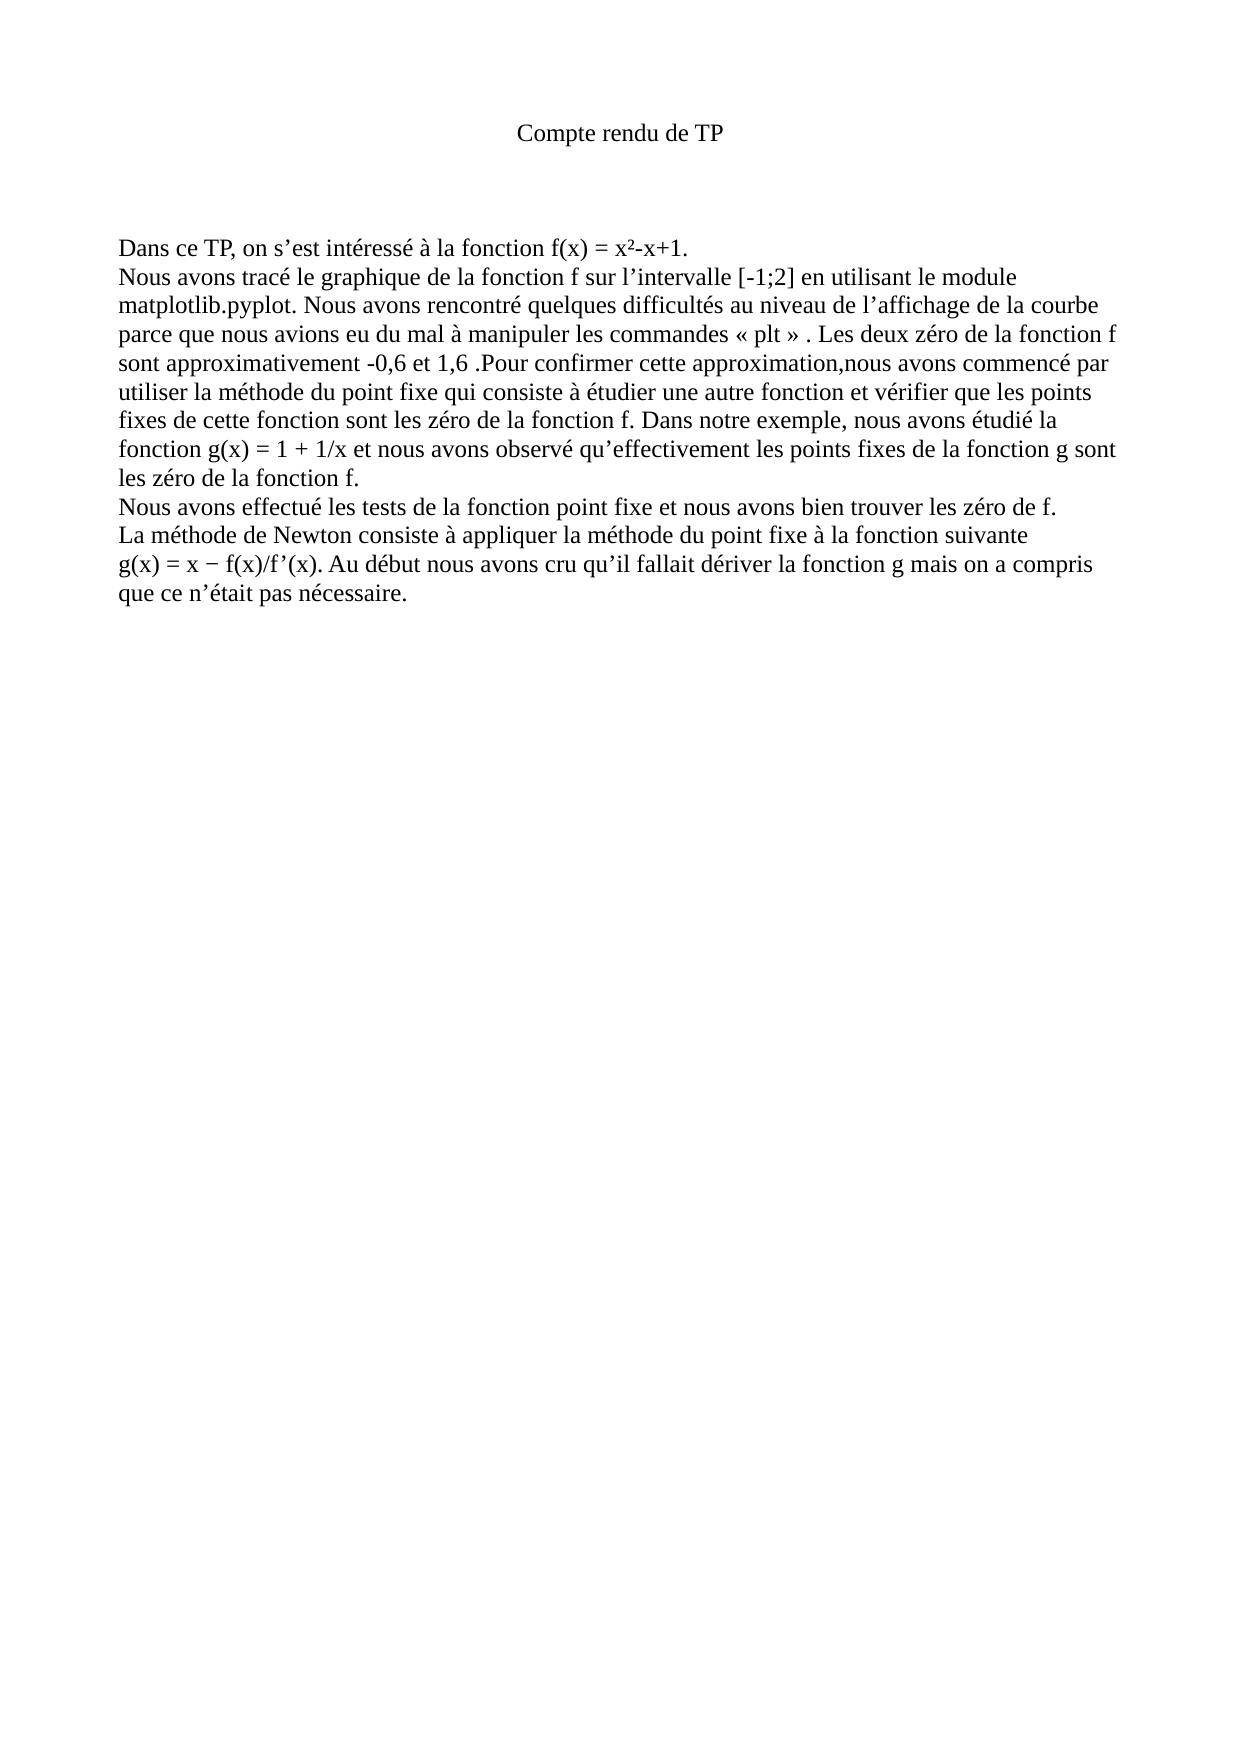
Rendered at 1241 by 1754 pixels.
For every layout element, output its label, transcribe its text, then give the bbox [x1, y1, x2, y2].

text Compte rendu de TP [118, 118, 1122, 147]
text g(x) = x − f(x)/f’(x). Au début nous avons cru qu’il fallait dériver la fonction g mais on a compris que ce n’était pas nécessaire. [118, 549, 1122, 607]
text La méthode de Newton consiste à appliquer la méthode du point fixe à la fonction suivante [118, 521, 1122, 549]
text Nous avons effectué les tests de la fonction point fixe et nous avons bien trouver les zéro de f. [118, 492, 1122, 521]
text Nous avons tracé le graphique de la fonction f sur l’intervalle [-1;2] en utilisant le module matplotlib.pyplot. Nous avons rencontré quelques difficultés au niveau de l’affichage de la courbe parce que nous avions eu du mal à manipuler les commandes « plt » . Les deux zéro de la fonction f sont approximativement -0,6 et 1,6 .Pour confirmer cette approximation,nous avons commencé par utiliser la méthode du point fixe qui consiste à étudier une autre fonction et vérifier que les points fixes de cette fonction sont les zéro de la fonction f. Dans notre exemple, nous avons étudié la fonction g(x) = 1 + 1/x et nous avons observé qu’effectivement les points fixes de la fonction g sont les zéro de la fonction f. [118, 262, 1122, 492]
text Dans ce TP, on s’est intéressé à la fonction f(x) = x²-x+1. [118, 233, 1122, 262]
